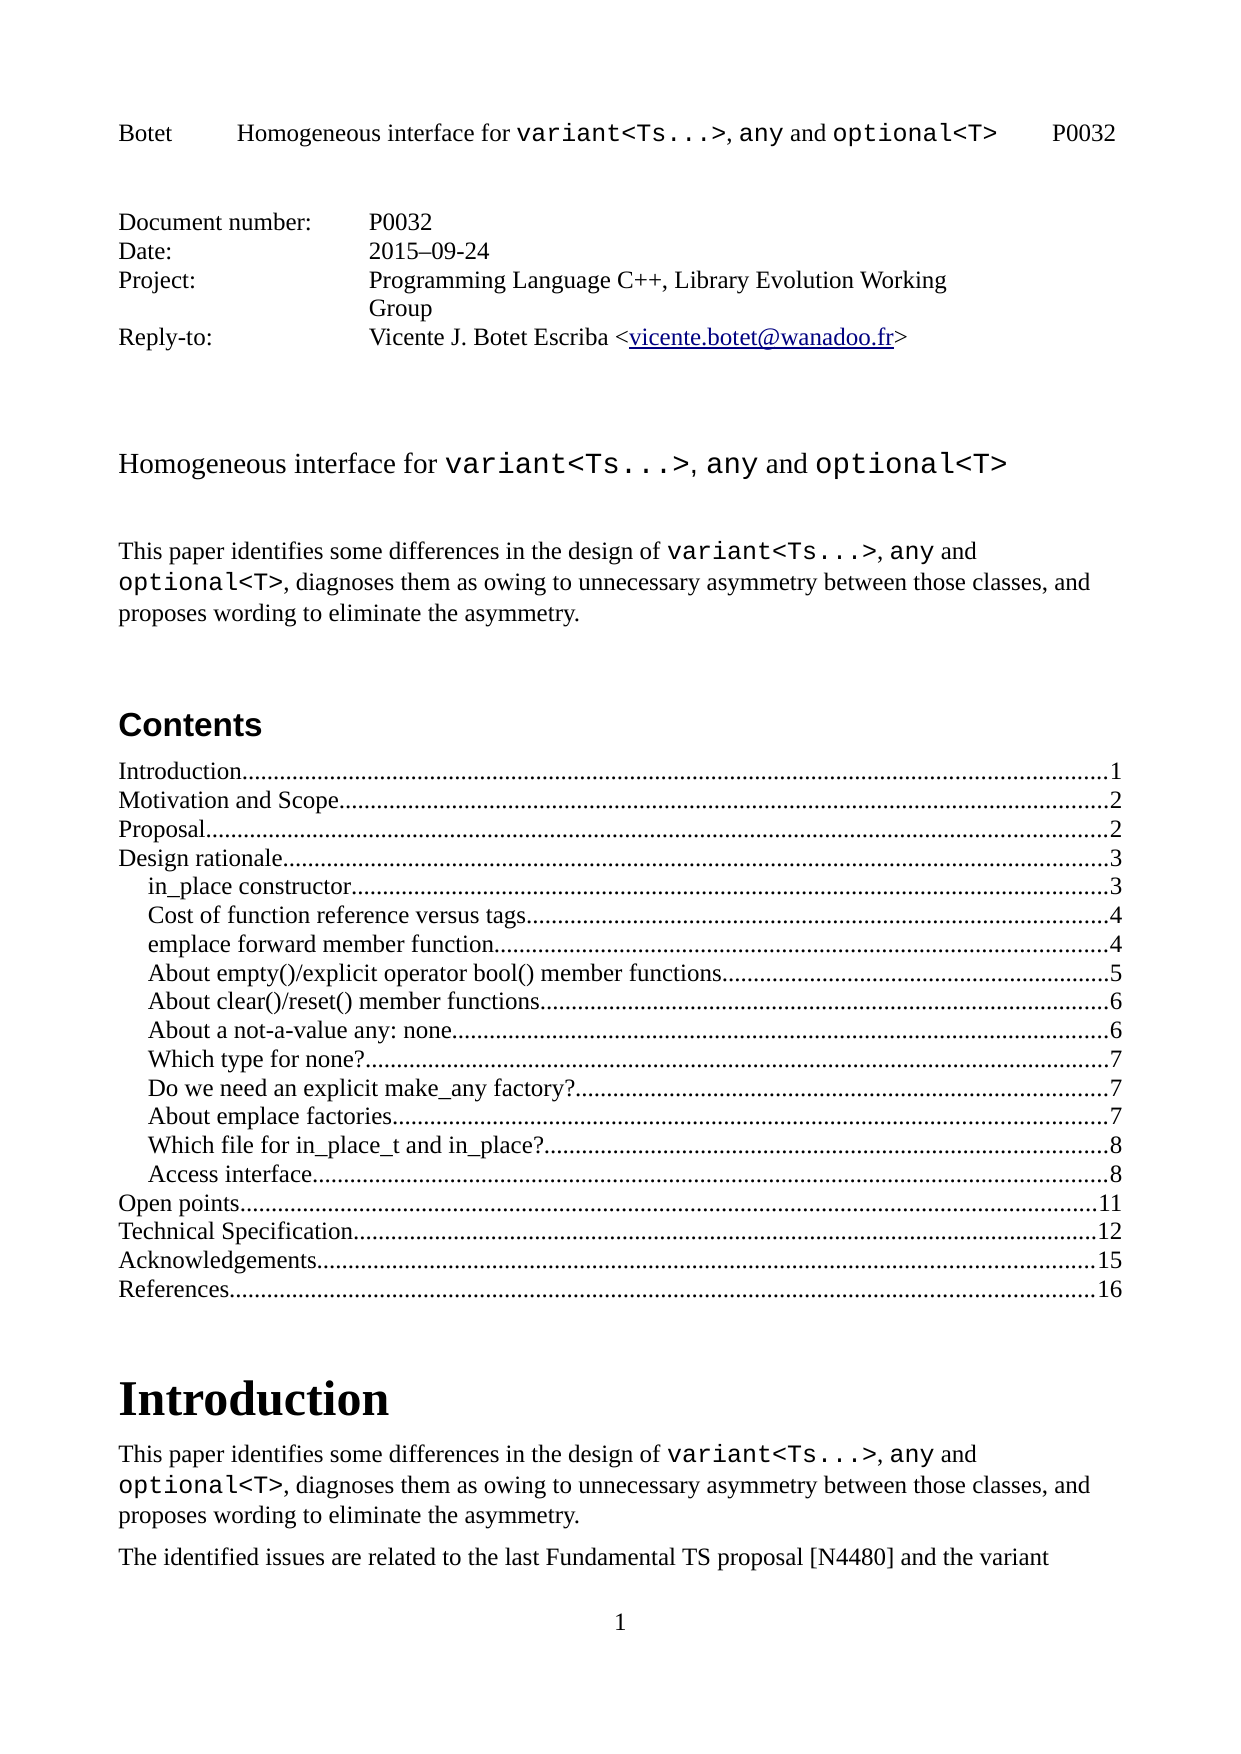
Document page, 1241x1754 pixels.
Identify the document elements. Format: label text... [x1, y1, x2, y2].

table_header P0032 [369, 207, 1002, 236]
table_cell Reply-to: [118, 322, 368, 351]
text This paper identifies some differences in the design of variant<Ts...>, any and optional<T>, diagnoses them as owing to unnecessary asymmetry between those classes, and proposes wording to eliminate the asymmetry. [118, 536, 1122, 627]
text Cost of function reference versus tags 4 [148, 900, 1122, 929]
text Motivation and Scope 2 [118, 785, 1122, 814]
text The identified issues are related to the last Fundamental TS proposal [N4480] and the variant [118, 1542, 1122, 1571]
table_cell Vicente J. Botet Escriba <vicente.botet@wanadoo.fr> [369, 322, 1002, 351]
subtitle Homogeneous interface for variant<Ts...>, any and optional<T> [118, 446, 1122, 483]
subtitle Contents [118, 706, 1122, 744]
subtitle Introduction [118, 1369, 1122, 1426]
table_cell Project: [118, 265, 368, 322]
text About clear()/reset() member functions 6 [148, 986, 1122, 1015]
table_header Document number: [118, 207, 368, 236]
text Do we need an explicit make_any factory? 7 [148, 1073, 1122, 1101]
text Technical Specification 12 [118, 1216, 1122, 1245]
text Acknowledgements 15 [118, 1245, 1122, 1274]
text This paper identifies some differences in the design of variant<Ts...>, any and optional<T>, diagnoses them as owing to unnecessary asymmetry between those classes, and proposes wording to eliminate the asymmetry. [118, 1439, 1122, 1529]
text Proposal 2 [118, 814, 1122, 843]
table_cell 2015–09-24 [369, 236, 1002, 265]
text About emplace factories 7 [148, 1101, 1122, 1130]
text Introduction 1 [118, 756, 1122, 785]
text References 16 [118, 1274, 1122, 1303]
table_cell Date: [118, 236, 368, 265]
text Which file for in_place_t and in_place? 8 [148, 1130, 1122, 1159]
table_cell Programming Language C++, Library Evolution Working Group [369, 265, 1002, 322]
text emplace forward member function 4 [148, 929, 1122, 958]
text Access interface 8 [148, 1159, 1122, 1188]
text Which type for none? 7 [148, 1044, 1122, 1073]
text About a not-a-value any: none 6 [148, 1015, 1122, 1044]
text in_place constructor 3 [148, 871, 1122, 900]
text About empty()/explicit operator bool() member functions 5 [148, 958, 1122, 986]
text Design rationale 3 [118, 843, 1122, 871]
text Open points 11 [118, 1188, 1122, 1216]
